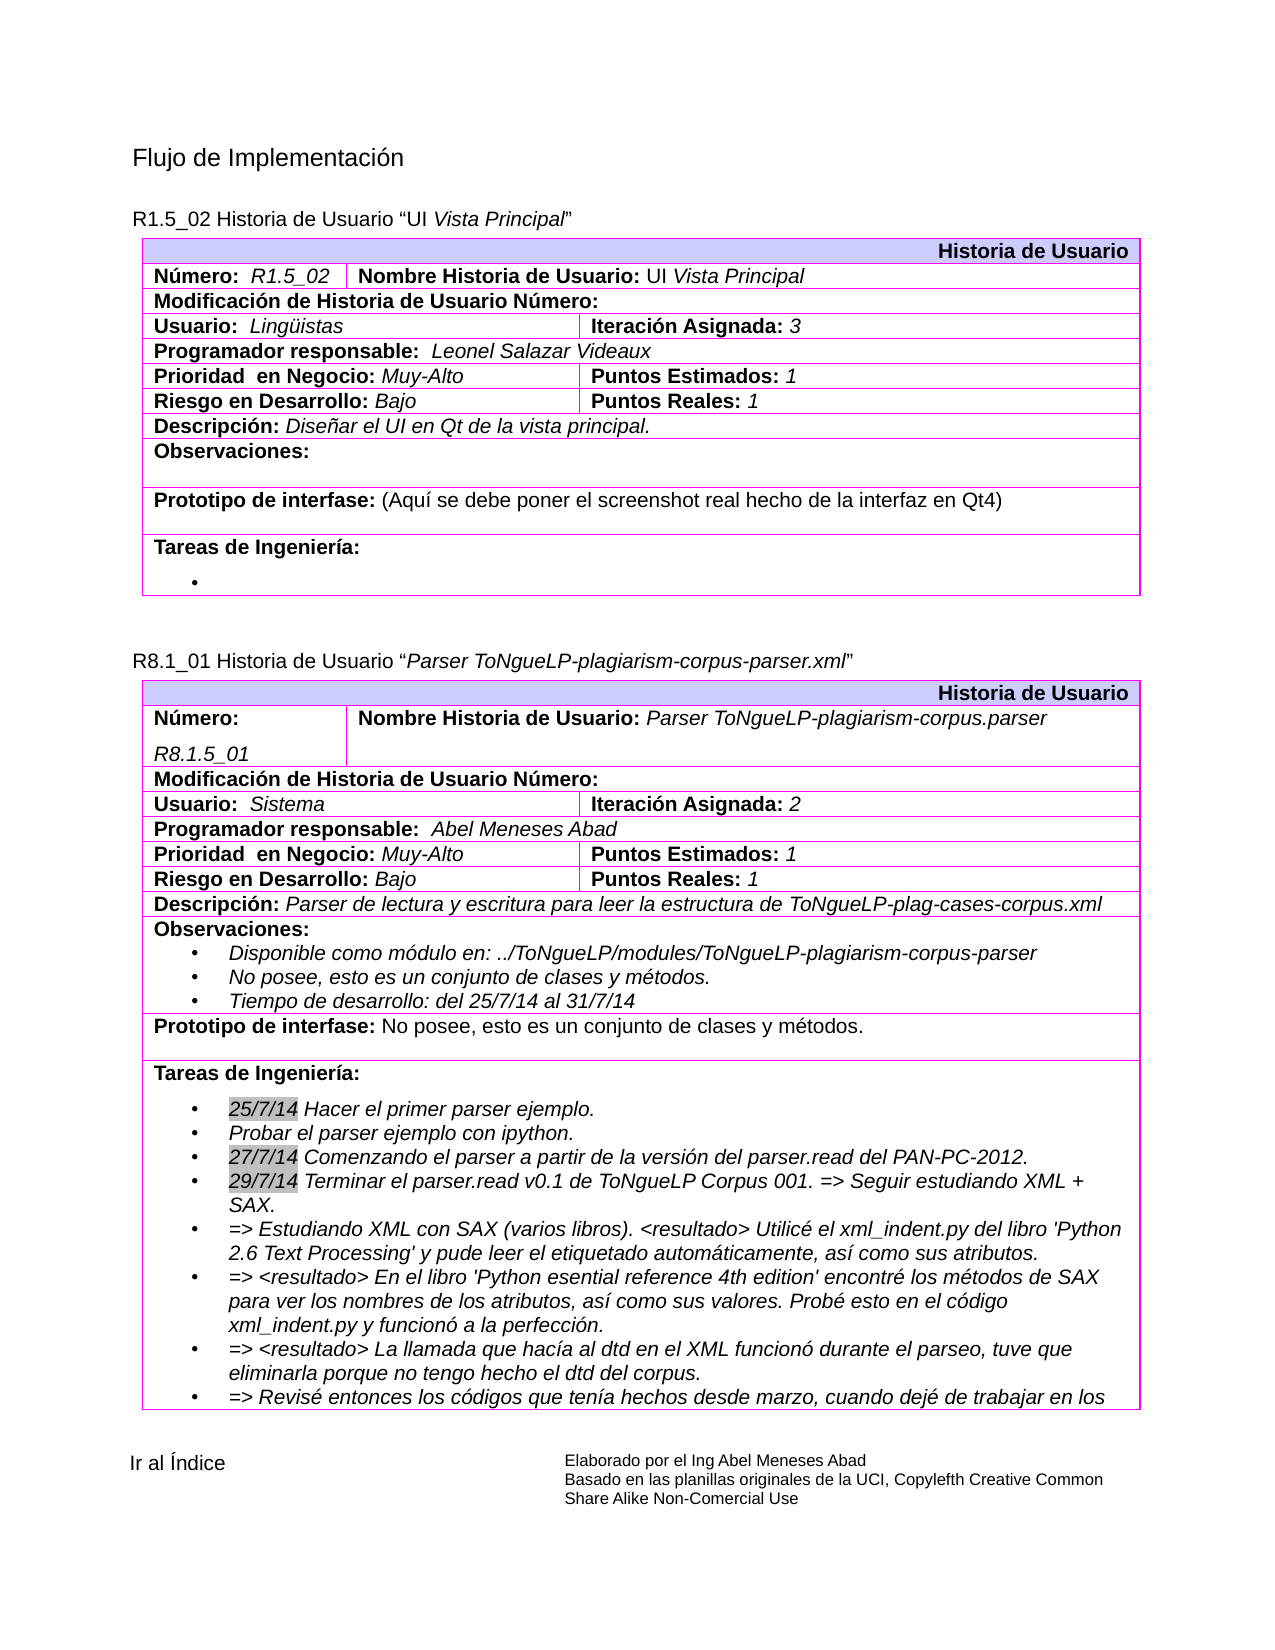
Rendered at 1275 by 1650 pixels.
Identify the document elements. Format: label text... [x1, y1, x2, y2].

subtitle R1.5_02 Historia de Usuario “UI Vista Principal” [118, 203, 1157, 232]
table_cell Puntos Reales: 1 [580, 867, 1139, 891]
table_cell Prototipo de interfase: No posee, esto es un conjunto de clases y métodos. [143, 1014, 1139, 1059]
table_cell Programador responsable: Leonel Salazar Videaux [143, 339, 1139, 363]
table_cell Modificación de Historia de Usuario Número: [143, 289, 1139, 313]
table_cell Iteración Asignada: 2 [580, 792, 1139, 816]
table_cell Descripción: Diseñar el UI en Qt de la vista principal. [143, 414, 1139, 438]
table_cell Nombre Historia de Usuario: UI Vista Principal [347, 264, 1139, 288]
table_cell Prototipo de interfase: (Aquí se debe poner el screenshot real hecho de la interfaz en Qt4) [143, 488, 1139, 534]
table_cell Número: R1.5_02 [143, 264, 346, 288]
subtitle Flujo de Implementación [118, 143, 1157, 172]
table_cell Puntos Estimados: 1 [580, 364, 1139, 388]
table_cell Observaciones: Disponible como módulo en: ../ToNgueLP/modules/ToNgueLP-plagiarism-corpus-parser No posee, esto es un conjunto de clases y métodos. Tiempo de desarrollo: del 25/7/14 al 31/7/14 [143, 917, 1139, 1013]
table_cell Puntos Reales: 1 [580, 389, 1139, 413]
table_cell Prioridad en Negocio: Muy-Alto [143, 364, 579, 388]
table_cell Riesgo en Desarrollo: Bajo [143, 867, 579, 891]
table_cell Descripción: Parser de lectura y escritura para leer la estructura de ToNgueLP-plag-cases-corpus.xml [143, 892, 1139, 916]
table_cell Puntos Estimados: 1 [580, 842, 1139, 866]
table_cell Usuario: Lingüistas [143, 314, 579, 338]
table_cell Tareas de Ingeniería: [143, 535, 1139, 595]
subtitle R8.1_01 Historia de Usuario “Parser ToNgueLP-plagiarism-corpus-parser.xml” [118, 645, 1157, 673]
table_header Historia de Usuario [143, 239, 1139, 263]
table_cell Usuario: Sistema [143, 792, 579, 816]
table_cell Observaciones: [143, 439, 1139, 487]
table_cell Riesgo en Desarrollo: Bajo [143, 389, 579, 413]
table_header Historia de Usuario [143, 681, 1139, 705]
table_cell Nombre Historia de Usuario: Parser ToNgueLP-plagiarism-corpus.parser [347, 706, 1139, 766]
table_cell Número: R8.1.5_01 [143, 706, 346, 766]
table_cell Iteración Asignada: 3 [580, 314, 1139, 338]
table_cell Tareas de Ingeniería: 25/7/14 Hacer el primer parser ejemplo. Probar el parser ejemplo con ipython. 27/7/14 Comenzando el parser a partir de la versión del parser.read del PAN-PC-2012. 29/7/14 Terminar el parser.read v0.1 de ToNgueLP Corpus 001. => Seguir estudiando XML + SAX. => Estudiando XML con SAX (varios libros). <resultado> Utilicé el xml_indent.py del libro 'Python 2.6 Text Processing' y pude leer el etiquetado automáticamente, así como sus atributos. => <resultado> En el libro 'Python esential reference 4th edition' encontré los métodos de SAX para ver los nombres de los atributos, así como sus valores. Probé esto en el código xml_indent.py y funcionó a la perfección. => <resultado> La llamada que hacía al dtd en el XML funcionó durante el parseo, tuve que eliminarla porque no tengo hecho el dtd del corpus. => Revisé entonces los códigos que tenía hechos desde marzo, cuando dejé de trabajar en los códigos fuentes. <resultado> * Documenté las fechas en los métodos para el trabajo con n-gramas. * Hice algunos apuntes a los códigos de mi colección de métodos para NLPv0.2. * Solo había un fichero relacionado con el parseo XML contenía solo comentarios y ningún código reusable. * Borré este fichero para evitar confusiones futuras. => Probar la creación de un objeto de la clase IndentHandler en un fichero .py aparte para ver si puedo manipular los datos extraidos del XML. <resultado> Código XML_read.py v0.1 donde se separa la declaración de la clase IndentHandler.<nota> Esto puede simplificarse más aún. 30/07/14 => Probar la lectura de atributos por separado. Ej corpus_name. <resultado> En el xml_indent se agregó un atributo a la clase IndentHandler llamado self.corpus_name, y a este fue asignado el valor del atributo name al encontrar el elemento 'corpus'. ¡Satisfactorio todo! <tarea> 01-29-07-2014 Estudiar la POO de python para programar esto como dios manda.</tarea> Terminar el parser.read v0.1 de ToNgueLP Corpus 001 => 01-29-07-2014 Estudiar la POO de python para programar esto como dios manda Probar en ipython.[OK, v0.1] => Estudiando programación orientada a objetos en el libro '2012-03_Book_Byte_of_Python' de la pág 80 - 90.<resultado> nada, todo muy simple, la inicialización de variables puede servir. => Estudiando programación orientada a objetos en el libro 'OK_2002_Book_Downey_Allen_et_all-Aprenda_a_pensar_como_un_porgramador_con_Python' de la pag 157 - 195. <resultado> Entendí mejor la cosa, y al final debo trabajar con atributos de la clase digamos "corpus", que están fuera de todos los métodos para poderlos llamar desde cualquier método. * A esta clase debería programársele quizás un método getCaso que devuelva un caso con todas sus características, incluyendo el texto, que debe leer del fichero de texto. * Enviar a Leonel esta implementación para saber si en materia de POO estoy cometiendo algún error. </resultado> => Estudiar en algún otro libro para confirmar esta arquitectura del parser. => Estudiando programación orientada a objetos en el libro '2013_Book_Dierbach_Charles-Introduction to Computer Science Using Python' de la pag 383 - XXX el capítulo 10 dedicado a la programación orientada a objetos. <resultado> En el libro el contenido de POO está muy bien explicado, confirmados algunos elementos del código. => Empecé a implementar todos los atributos que contendrá la clase corpus, al llegar al 'creation_date' me doy cuenta de que <tarea>01-30-07-2014 hace falta manejar los datos de tipo date.</tarea> => 01-30-07-2014 Estudiando manejo de Dates and Time values en el libro '2011_The python standard library by example' de la pag 173-196. <resultado> Hay que generar este valor en ToNgueLP utilizando la función time.ctime() que devuelve un string con todos los valores de la fecha. => (cont) implementando los atributos de la clase corpus. <tare>02-30-07-2014 Hay que implementar tuplas dentro de los datos, pues 'snippet' contiene varios valores que están asociados a un mismo atributo. Ej susp_doc:susp-doc01765;src_doc:src-doc02276 => 02-30-07-2014 Recordando manejo de tuplas en el libro '2008_Book-Lie_Magnus-Beginning Python From Novice to Profesional' <resultado> * Viendo las tuplas y no conveniente. * Probando con diccionarios de listas. OK. * Revisar el tema de los performances de los tipos de datos que están en este mismo documento, a ver si diccionario conviene. OK, diccionario es la segunda más rápida después de sets, pero en este caso no funciona. * usar el index del diccionario como los 'id' de los pares. De manera que se pueda llamar a un elemento como Ej dict[id][3] esto es en el par [id] el elemento [3] obtener el valor. => (cont) implementando los atributos de la clase corpus. Comencé a trabajar para leer los atributos múltiples. Encontré que devuelve el procesamiento un unicode. En el libro '2008_Book-Lie_Magnus-Beginning_Python_From_Novice_to_Profesional' en la pág 467 aparece una explicación sobre lo que pasa con esto específicamente en el procesamiento de los XMLs.<?> ¿Qué hago convertir estos unicodes a str?</?> => Revisar los códigos del PAN para ver cómo lo hacen esta gente. <resultado> Los programadores de Webis trabajaron con el DOM. 31/7/14 => (cont) implementando la lectura de los atributos de la clase corpus. <resultado> * logré convertir el unicode multiparámetro a string, con la funct 'str()' * luego aplicando un ciclo doble dividí los parámetros para obtenerlos en un arreglo. * asigné este arreglo al elemento[id] del diccionario creado para guardar los casos. * @ a leonel con algunas dudas de programación sobre este código en particular. * Logré visualizar el fragmento de texto de los documentos. Estudiando biblioteca de python de fuzzy string comparison. En este caso FuzzyWuzzy, que contiene también comparación de cadénas también por la fonética. Instalando el paquete. => agregando un código al XML_read.py para ver en el caso incluído en el corpus cuanto dan todos los fuzzy_ratios. Todos dieron 100%. => agregando un nuevo caso del PAN pero con obfuscation. => <resultado> * Encontré un error en lo que había programado, una tontería. Arreglado. * El resultado de la prueba evidencia que se demora fuzzywuzzy. (que además usa por debajo difflib), pero el ratio da 0.741908073425, 1% de similaridad al comparar solo los snippets(no los textos enteros como en mi algoritmo). * Me dio por probar ambos textos con mi primer algoritmo de similaridad basado en lista de conjuntos. Tuve que recordar mis códigos NLP, etc. Tiempo: 3.74385690689 segundos, y 0% encontrado. => Insertado un 3er caso del tipo "artificial low". Realizando el corrimiento del código y comparando con fuzzywuzzy. <resultado> * Verificado manualmente que los fragmentos se parecen. Hay cambios de palabras por otras, errores ortográficos o sea cambios menores. * El primer fuzz.ratio se demoró 0.0109889507294 encontrando un 23%, sin embargo el sort_ratio encontró un 95% de similaridad. * Al correrlo por 2da vez para ver el tiempo del sort_ratio este fue de: 0.00577402114868 Refinando el parser.<resultado> * Cambiando nombre a la clase. * Cambiando nombre al fichero que contiene la clase y sus métodos. * Agregando método getCase. * Incorporando en el XML read la posibilidad de visualizar cualquier caso, al entrarlo por la consola. * Generizando la dirección del corpus en ./proyecto/data/<corpus_name> [143, 1061, 1139, 1409]
table_cell Modificación de Historia de Usuario Número: [143, 767, 1139, 791]
table_cell Prioridad en Negocio: Muy-Alto [143, 842, 579, 866]
table_cell Programador responsable: Abel Meneses Abad [143, 817, 1139, 841]
